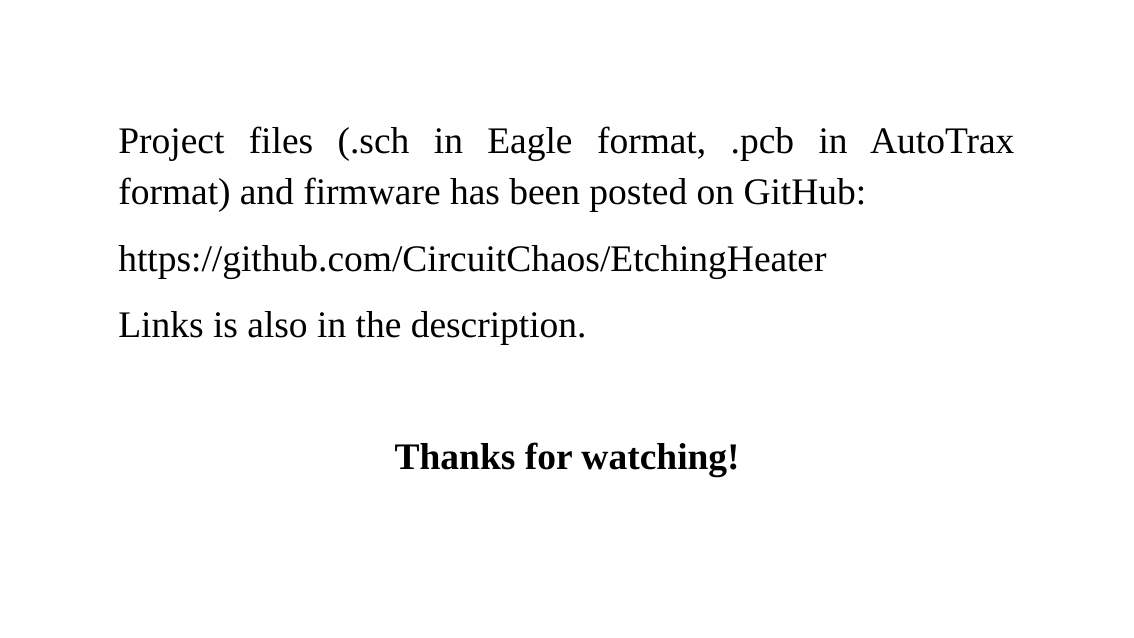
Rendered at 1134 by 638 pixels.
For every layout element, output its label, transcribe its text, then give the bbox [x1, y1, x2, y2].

text Thanks for watching! [118, 435, 1016, 478]
text https://github.com/CircuitChaos/EtchingHeater [118, 236, 1016, 279]
text Project files (.sch in Eagle format, .pcb in AutoTrax format) and firmware has been posted on GitHub: [118, 118, 1016, 213]
text Links is also in the description. [118, 302, 1016, 345]
